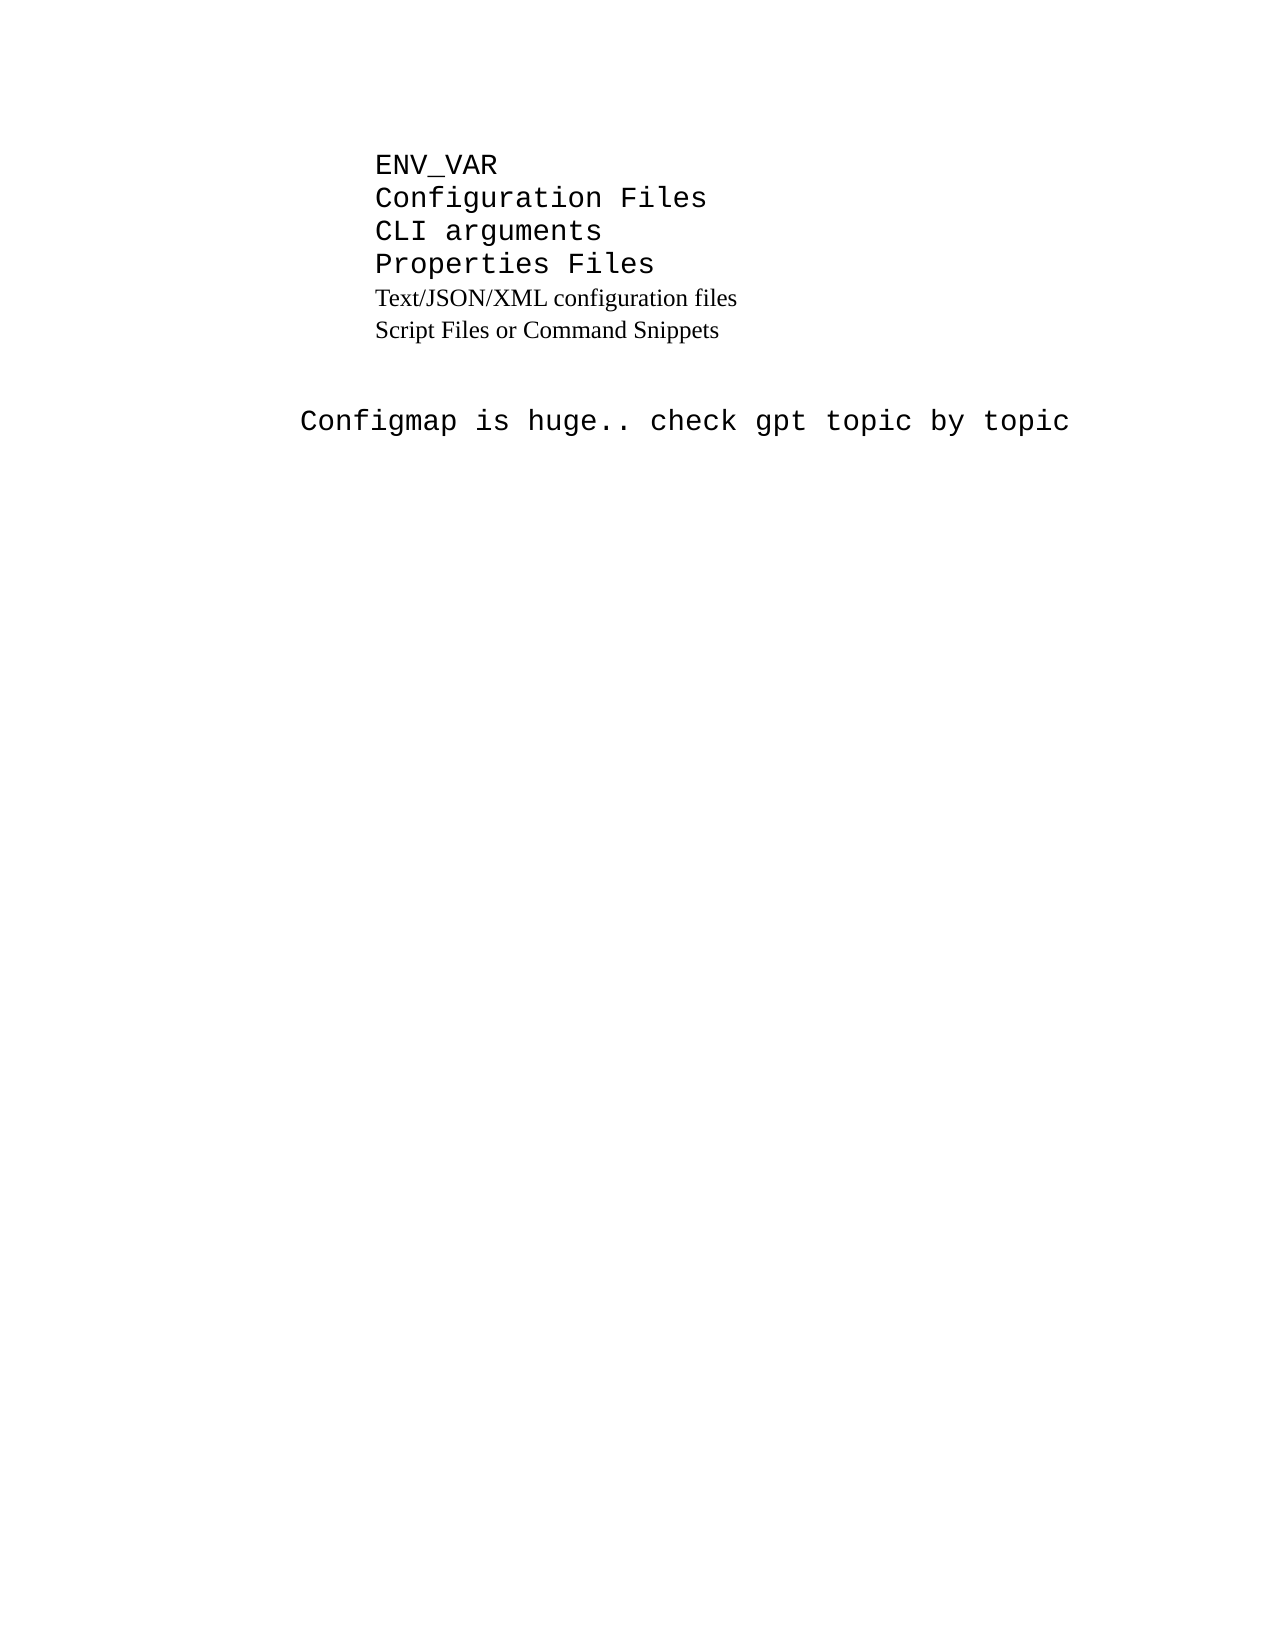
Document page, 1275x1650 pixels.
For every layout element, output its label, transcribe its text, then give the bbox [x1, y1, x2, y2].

text Properties Files [150, 249, 1125, 282]
text Configmap is huge.. check gpt topic by topic [150, 406, 1125, 439]
text Script Files or Command Snippets [150, 315, 1125, 344]
text Configuration Files [150, 183, 1125, 216]
text CLI arguments [150, 216, 1125, 249]
text ENV_VAR [150, 150, 1125, 183]
text Text/JSON/XML configuration files [150, 282, 1125, 315]
